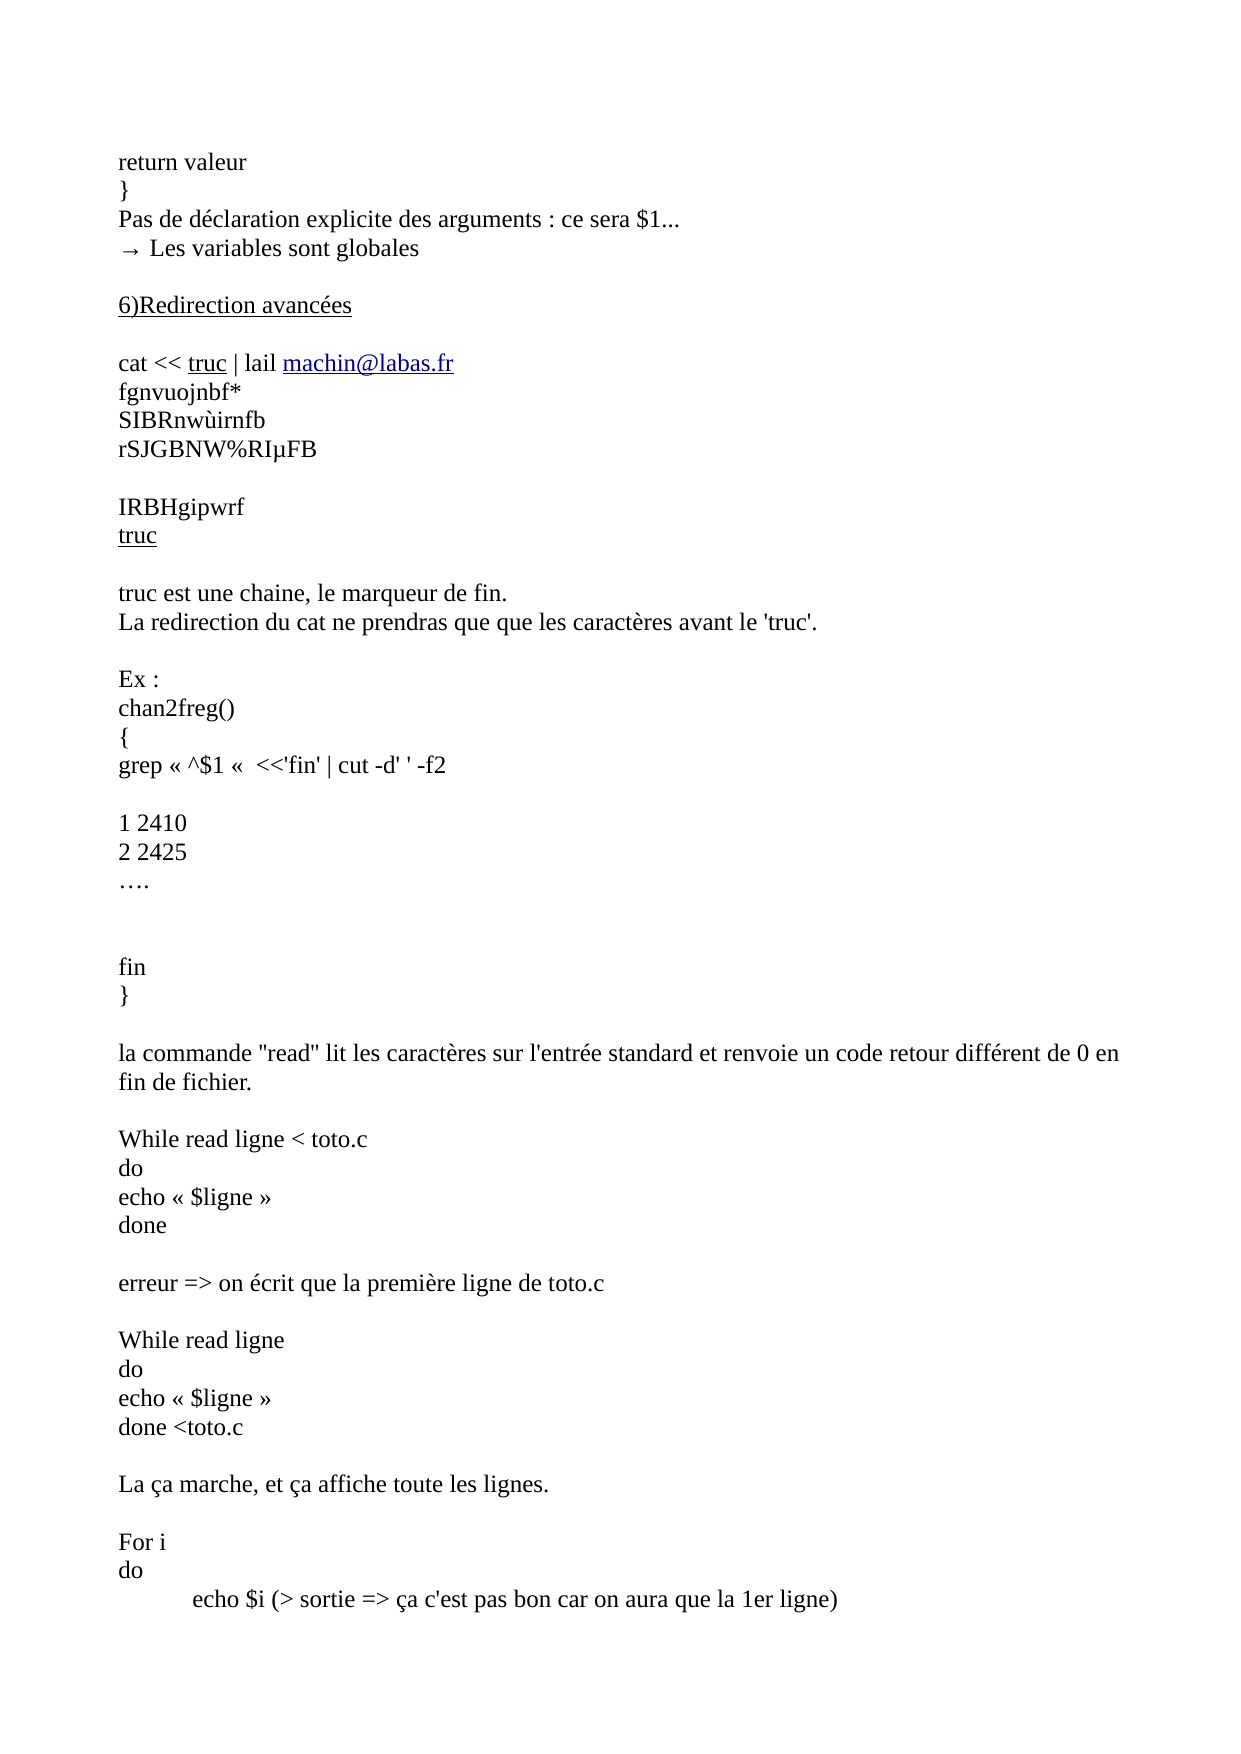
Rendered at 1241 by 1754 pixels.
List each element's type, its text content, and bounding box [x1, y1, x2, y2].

text echo « $ligne » [118, 1182, 1122, 1211]
text fin [118, 952, 1122, 981]
text } [118, 176, 1122, 204]
text do [118, 1556, 1122, 1584]
text IRBHgipwrf [118, 492, 1122, 521]
text fgnvuojnbf* [118, 377, 1122, 406]
text For i [118, 1527, 1122, 1556]
text truc [118, 521, 1122, 549]
text …. [118, 866, 1122, 894]
text done [118, 1211, 1122, 1239]
text echo « $ligne » [118, 1383, 1122, 1412]
text SIBRnwùirnfb [118, 406, 1122, 434]
text 1 2410 [118, 808, 1122, 837]
text La redirection du cat ne prendras que que les caractères avant le 'truc'. [118, 607, 1122, 636]
text 2 2425 [118, 837, 1122, 866]
text chan2freg() [118, 693, 1122, 722]
text do [118, 1354, 1122, 1383]
text While read ligne [118, 1326, 1122, 1354]
text Ex : [118, 664, 1122, 693]
text } [118, 981, 1122, 1009]
text la commande ''read'' lit les caractères sur l'entrée standard et renvoie un code retour différent de 0 en fin de fichier. [118, 1038, 1122, 1096]
text rSJGBNW%RIµFB [118, 434, 1122, 463]
text echo $i (> sortie => ça c'est pas bon car on aura que la 1er ligne) [118, 1584, 1122, 1613]
text erreur => on écrit que la première ligne de toto.c [118, 1268, 1122, 1297]
text 6)Redirection avancées [118, 291, 1122, 319]
text return valeur [118, 147, 1122, 176]
text grep « ^$1 « <<'fin' | cut -d' ' -f2 [118, 751, 1122, 779]
text → Les variables sont globales [118, 233, 1122, 262]
text cat << truc | lail machin@labas.fr [118, 348, 1122, 377]
text { [118, 722, 1122, 751]
text While read ligne < toto.c [118, 1124, 1122, 1153]
text truc est une chaine, le marqueur de fin. [118, 578, 1122, 607]
text done <toto.c [118, 1412, 1122, 1441]
text do [118, 1153, 1122, 1182]
text La ça marche, et ça affiche toute les lignes. [118, 1469, 1122, 1498]
text Pas de déclaration explicite des arguments : ce sera $1... [118, 204, 1122, 233]
